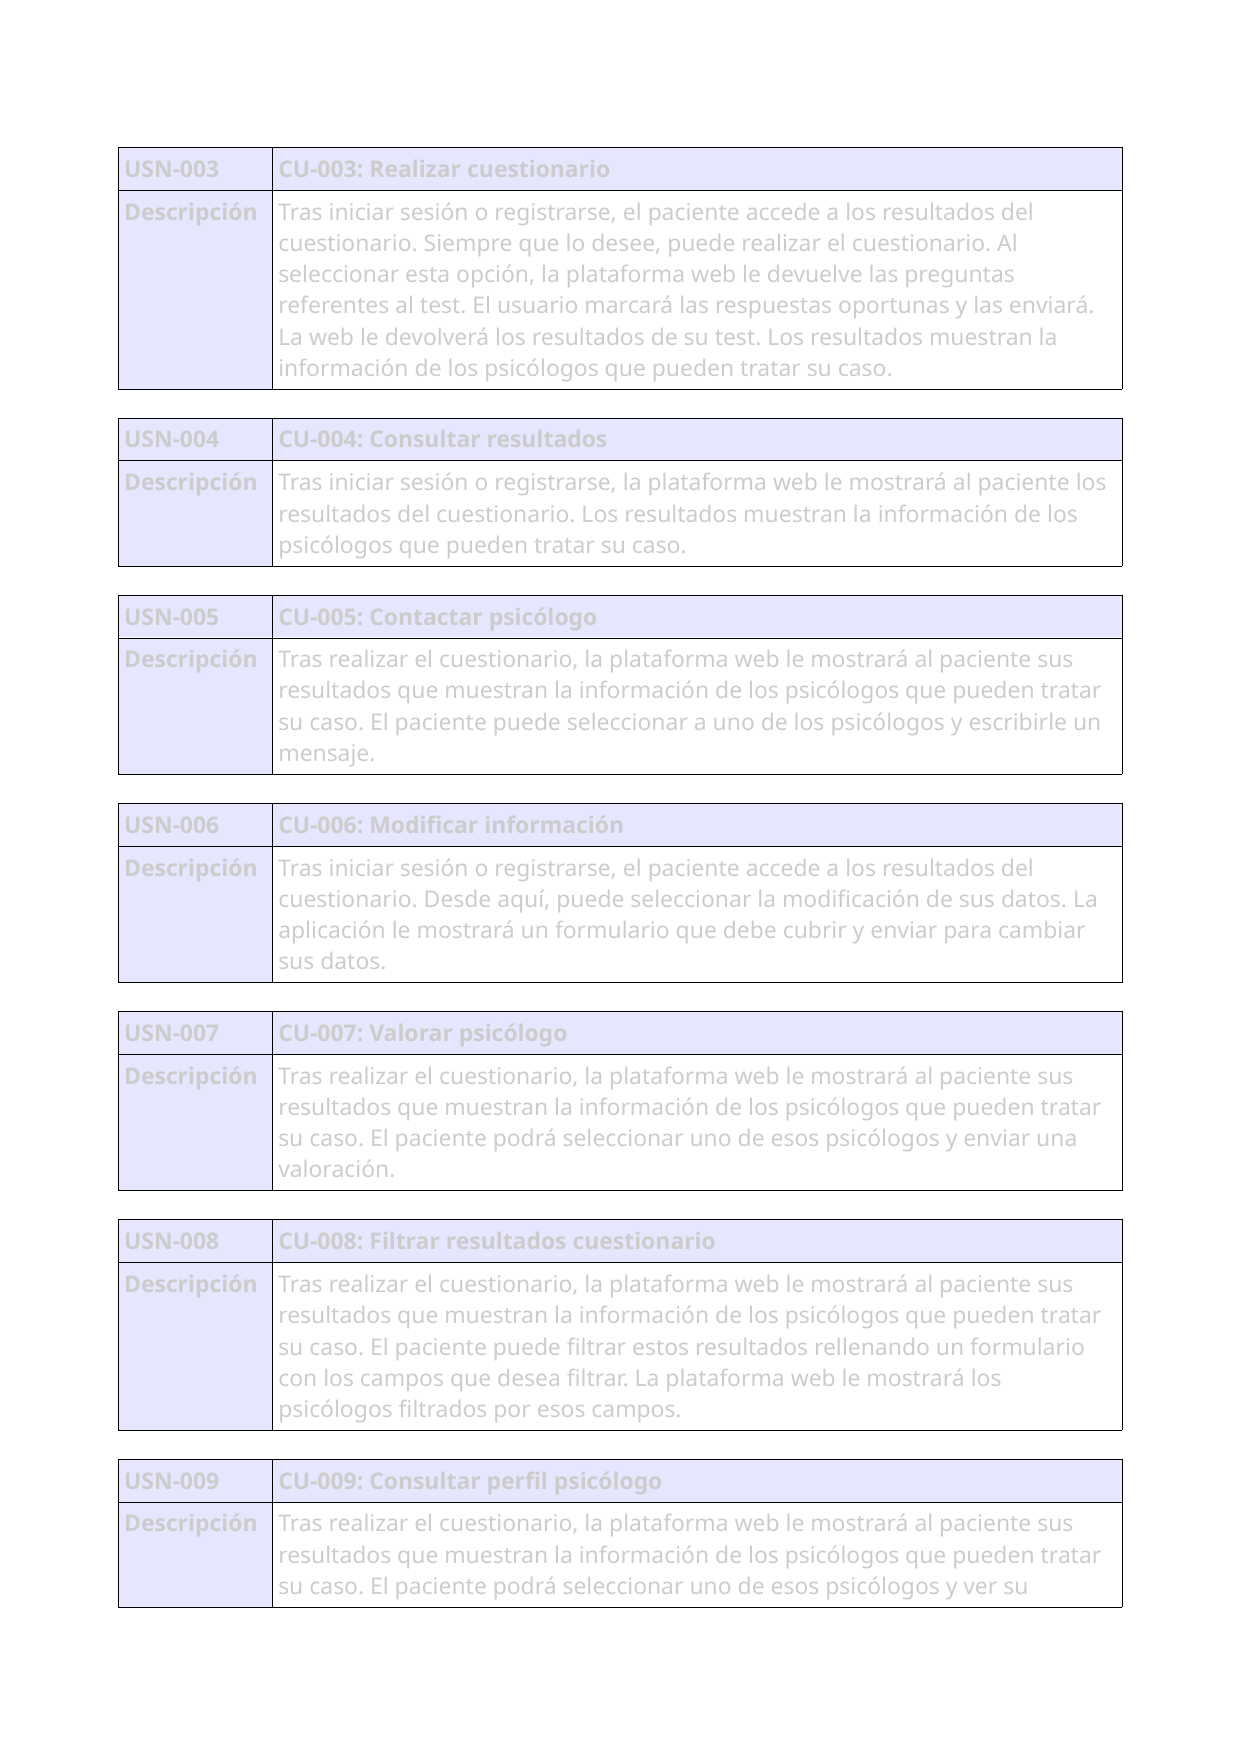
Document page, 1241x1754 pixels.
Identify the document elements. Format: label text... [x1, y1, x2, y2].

table_header CU-007: Valorar psicólogo [273, 1012, 1122, 1054]
table_cell Tras iniciar sesión o registrarse, la plataforma web le mostrará al paciente los resultados del cuestionario. Los resultados muestran la información de los psicólogos que pueden tratar su caso. [273, 461, 1122, 566]
table_cell Tras iniciar sesión o registrarse, el paciente accede a los resultados del cuestionario. Siempre que lo desee, puede realizar el cuestionario. Al seleccionar esta opción, la plataforma web le devuelve las preguntas referentes al test. El usuario marcará las respuestas oportunas y las enviará. La web le devolverá los resultados de su test. Los resultados muestran la información de los psicólogos que pueden tratar su caso. [273, 191, 1122, 389]
table_cell Descripción [119, 1263, 272, 1430]
table_cell Descripción [119, 639, 272, 774]
table_cell Tras iniciar sesión o registrarse, el paciente accede a los resultados del cuestionario. Desde aquí, puede seleccionar la modificación de sus datos. La aplicación le mostrará un formulario que debe cubrir y enviar para cambiar sus datos. [273, 847, 1122, 982]
table_cell Descripción [119, 1503, 272, 1607]
table_cell Descripción [119, 461, 272, 566]
table_header USN-008 [119, 1220, 272, 1262]
table_header USN-004 [119, 419, 272, 460]
table_cell Tras realizar el cuestionario, la plataforma web le mostrará al paciente sus resultados que muestran la información de los psicólogos que pueden tratar su caso. El paciente podrá seleccionar uno de esos psicólogos y ver su [273, 1503, 1122, 1607]
table_header CU-004: Consultar resultados [273, 419, 1122, 460]
table_cell Descripción [119, 847, 272, 982]
table_header CU-003: Realizar cuestionario [273, 148, 1122, 190]
table_cell Descripción [119, 1055, 272, 1190]
table_header USN-003 [119, 148, 272, 190]
table_header USN-009 [119, 1460, 272, 1502]
table_header USN-005 [119, 596, 272, 637]
table_header CU-008: Filtrar resultados cuestionario [273, 1220, 1122, 1262]
table_cell Tras realizar el cuestionario, la plataforma web le mostrará al paciente sus resultados que muestran la información de los psicólogos que pueden tratar su caso. El paciente puede seleccionar a uno de los psicólogos y escribirle un mensaje. [273, 639, 1122, 774]
table_header CU-009: Consultar perfil psicólogo [273, 1460, 1122, 1502]
table_header CU-006: Modificar información [273, 804, 1122, 846]
table_header CU-005: Contactar psicólogo [273, 596, 1122, 637]
table_header USN-007 [119, 1012, 272, 1054]
table_header USN-006 [119, 804, 272, 846]
table_cell Tras realizar el cuestionario, la plataforma web le mostrará al paciente sus resultados que muestran la información de los psicólogos que pueden tratar su caso. El paciente podrá seleccionar uno de esos psicólogos y enviar una valoración. [273, 1055, 1122, 1190]
table_cell Descripción [119, 191, 272, 389]
table_cell Tras realizar el cuestionario, la plataforma web le mostrará al paciente sus resultados que muestran la información de los psicólogos que pueden tratar su caso. El paciente puede filtrar estos resultados rellenando un formulario con los campos que desea filtrar. La plataforma web le mostrará los psicólogos filtrados por esos campos. [273, 1263, 1122, 1430]
